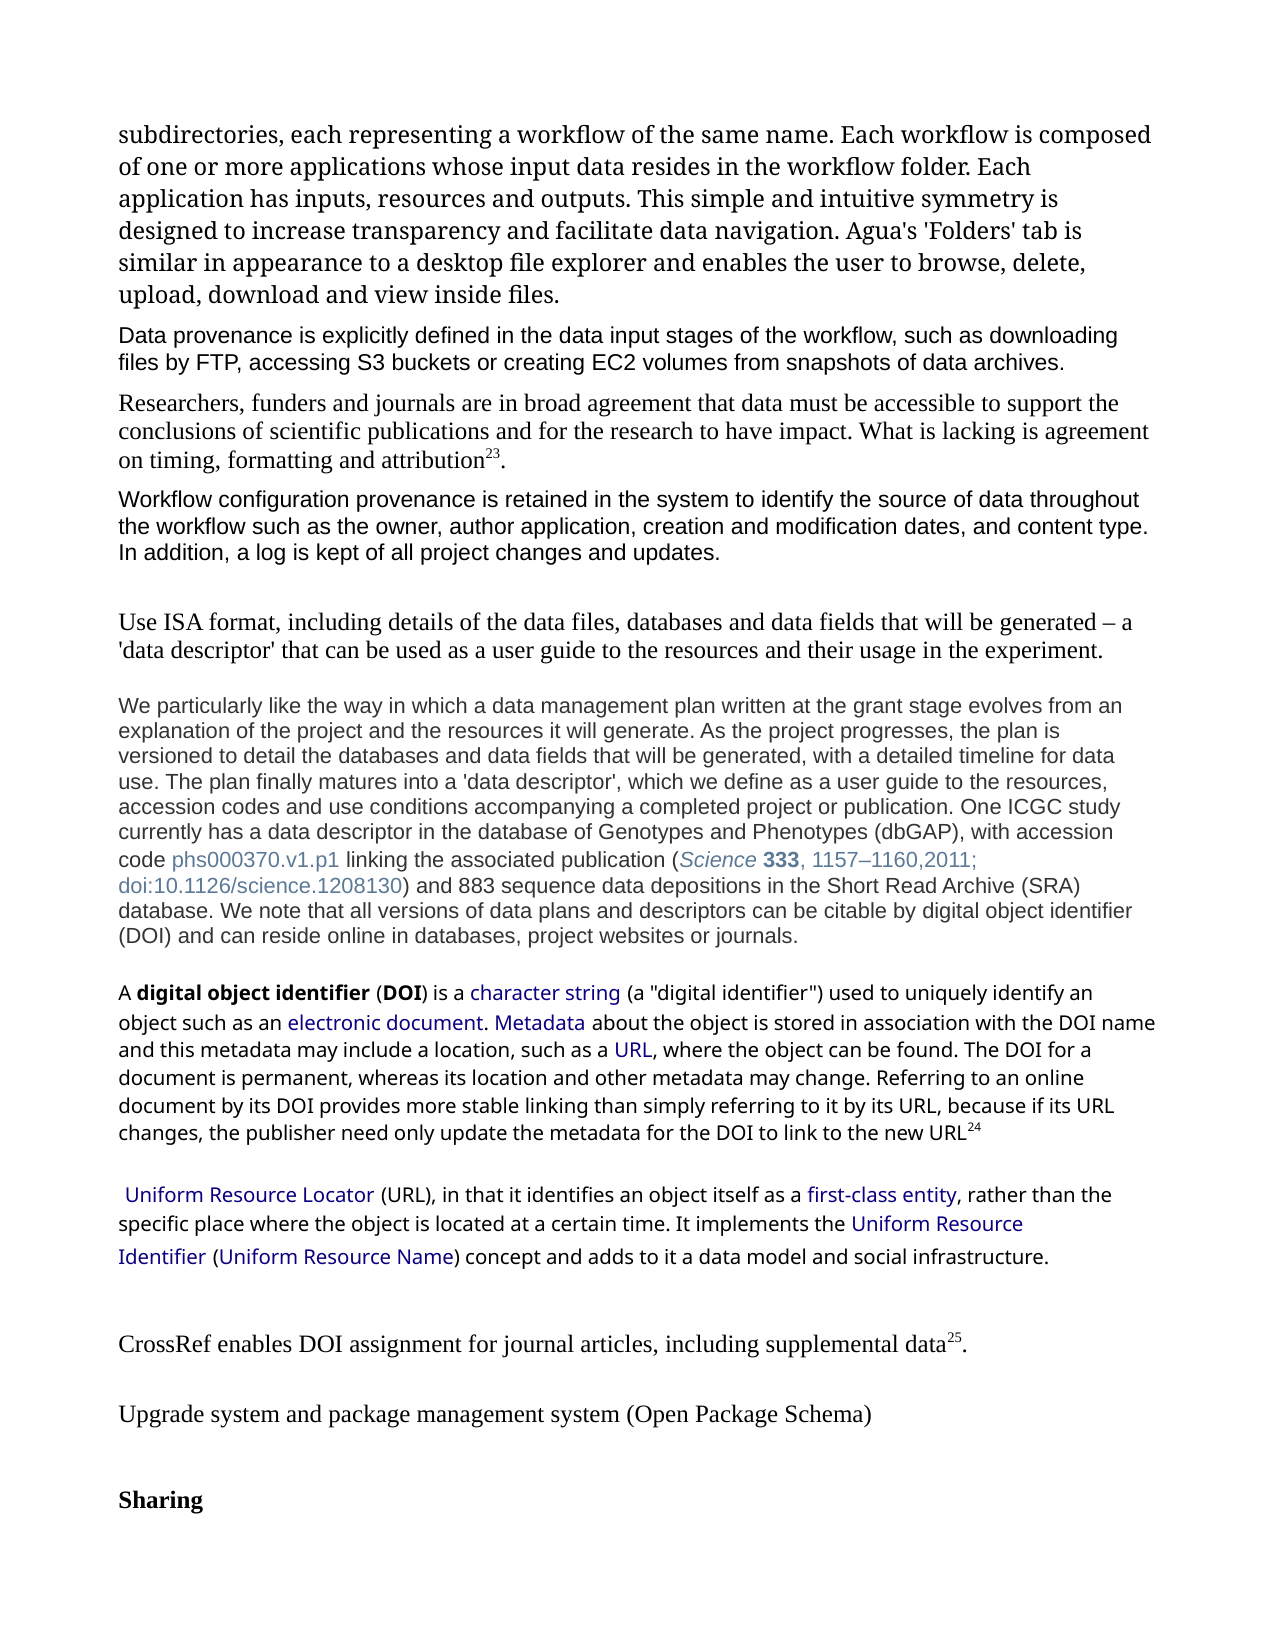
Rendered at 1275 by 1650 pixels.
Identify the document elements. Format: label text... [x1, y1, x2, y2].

text We particularly like the way in which a data management plan written at the grant stage evolves from an explanation of the project and the resources it will generate. As the project progresses, the plan is versioned to detail the databases and data fields that will be generated, with a detailed timeline for data use. The plan finally matures into a 'data descriptor', which we define as a user guide to the resources, accession codes and use conditions accompanying a completed project or publication. One ICGC study currently has a data descriptor in the database of Genotypes and Phenotypes (dbGAP), with accession code phs000370.v1.p1 linking the associated publication (Science 333, 1157–1160,2011; doi:10.1126/science.1208130) and 883 sequence data depositions in the Short Read Archive (SRA) database. We note that all versions of data plans and descriptors can be citable by digital object identifier (DOI) and can reside online in databases, project websites or journals. [118, 693, 1157, 949]
text subdirectories, each representing a workflow of the same name. Each workflow is composed of one or more applications whose input data resides in the workflow folder. Each application has inputs, resources and outputs. This simple and intuitive symmetry is designed to increase transparency and facilitate data navigation. Agua's 'Folders' tab is similar in appearance to a desktop file explorer and enables the user to browse, delete, upload, download and view inside files. [118, 118, 1157, 310]
text Use ISA format, including details of the data files, databases and data fields that will be generated – a 'data descriptor' that can be used as a user guide to the resources and their usage in the experiment. [118, 607, 1157, 664]
text Upgrade system and package management system (Open Package Schema) [118, 1399, 1157, 1428]
text Data provenance is explicitly defined in the data input stages of the workflow, such as downloading files by FTP, accessing S3 buckets or creating EC2 volumes from snapshots of data archives. [118, 322, 1157, 375]
text Workflow configuration provenance is retained in the system to identify the source of data throughout the workflow such as the owner, author application, creation and modification dates, and content type. In addition, a log is kept of all project changes and updates. [118, 486, 1157, 566]
text CrossRef enables DOI assignment for journal articles, including supplemental data25. [118, 1329, 1157, 1358]
text A digital object identifier (DOI) is a character string (a "digital identifier") used to uniquely identify an object such as an electronic document. Metadata about the object is stored in association with the DOI name and this metadata may include a location, such as a URL, where the object can be found. The DOI for a document is permanent, whereas its location and other metadata may change. Referring to an online document by its DOI provides more stable linking than simply referring to it by its URL, because if its URL changes, the publisher need only update the metadata for the DOI to link to the new URL24 [118, 977, 1157, 1147]
text Uniform Resource Locator (URL), in that it identifies an object itself as a first-class entity, rather than the specific place where the object is located at a certain time. It implements the Uniform Resource Identifier (Uniform Resource Name) concept and adds to it a data model and social infrastructure. [118, 1176, 1157, 1271]
text Researchers, funders and journals are in broad agreement that data must be accessible to support the conclusions of scientific publications and for the research to have impact. What is lacking is agreement on timing, formatting and attribution23. [118, 388, 1157, 474]
text Sharing [118, 1485, 1157, 1514]
